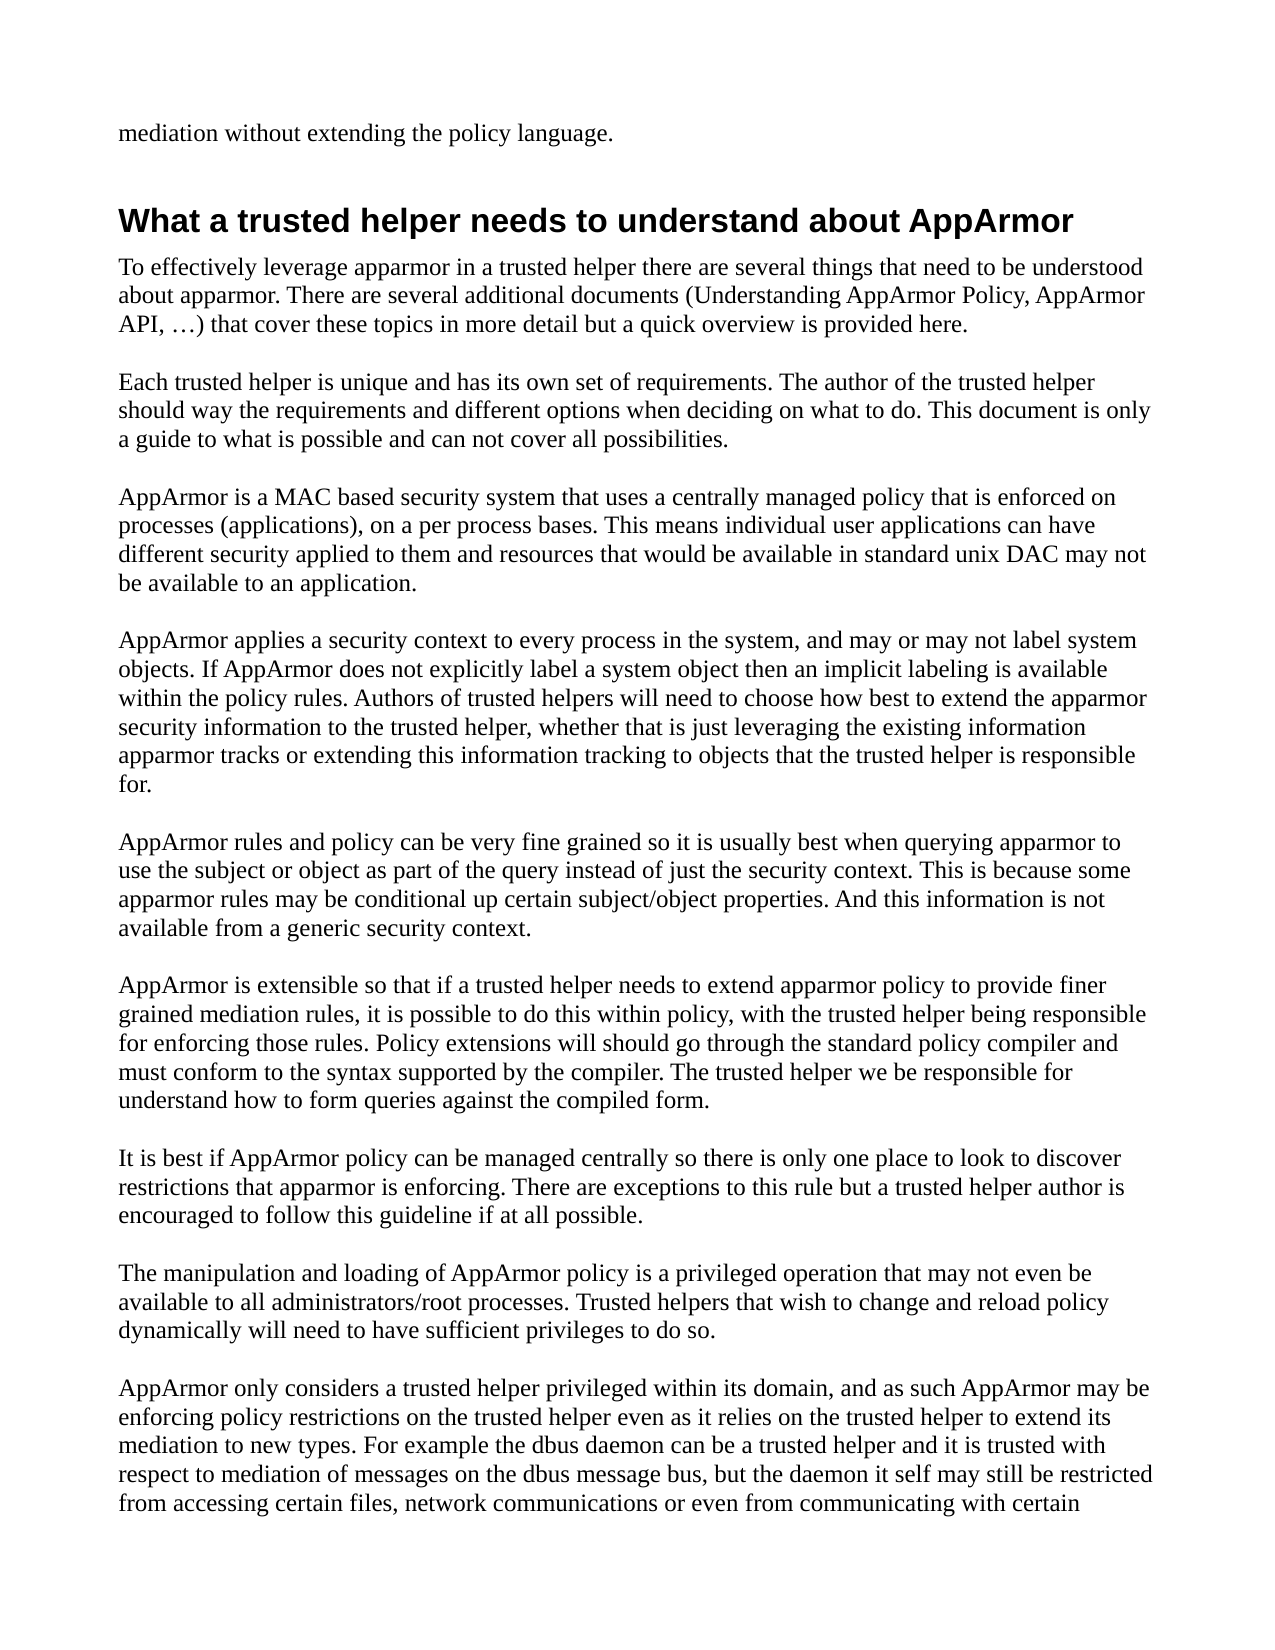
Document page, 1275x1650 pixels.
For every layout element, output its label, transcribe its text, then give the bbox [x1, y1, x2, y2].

text AppArmor is extensible so that if a trusted helper needs to extend apparmor policy to provide finer grained mediation rules, it is possible to do this within policy, with the trusted helper being responsible for enforcing those rules. Policy extensions will should go through the standard policy compiler and must conform to the syntax supported by the compiler. The trusted helper we be responsible for understand how to form queries against the compiled form. [118, 971, 1157, 1114]
text Each trusted helper is unique and has its own set of requirements. The author of the trusted helper should way the requirements and different options when deciding on what to do. This document is only a guide to what is possible and can not cover all possibilities. [118, 367, 1157, 453]
text AppArmor is a MAC based security system that uses a centrally managed policy that is enforced on processes (applications), on a per process bases. This means individual user applications can have different security applied to them and resources that would be available in standard unix DAC may not be available to an application. [118, 482, 1157, 597]
text To effectively leverage apparmor in a trusted helper there are several things that need to be understood about apparmor. There are several additional documents (Understanding AppArmor Policy, AppArmor API, …) that cover these topics in more detail but a quick overview is provided here. [118, 252, 1157, 338]
text AppArmor only considers a trusted helper privileged within its domain, and as such AppArmor may be enforcing policy restrictions on the trusted helper even as it relies on the trusted helper to extend its mediation to new types. For example the dbus daemon can be a trusted helper and it is trusted with respect to mediation of messages on the dbus message bus, but the daemon it self may still be restricted from accessing certain files, network communications or even from communicating with certain [118, 1373, 1157, 1517]
subtitle What a trusted helper needs to understand about AppArmor [118, 201, 1157, 239]
text mediation without extending the policy language. [118, 118, 1157, 147]
text The manipulation and loading of AppArmor policy is a privileged operation that may not even be available to all administrators/root processes. Trusted helpers that wish to change and reload policy dynamically will need to have sufficient privileges to do so. [118, 1258, 1157, 1344]
text It is best if AppArmor policy can be managed centrally so there is only one place to look to discover restrictions that apparmor is enforcing. There are exceptions to this rule but a trusted helper author is encouraged to follow this guideline if at all possible. [118, 1143, 1157, 1229]
text AppArmor applies a security context to every process in the system, and may or may not label system objects. If AppArmor does not explicitly label a system object then an implicit labeling is available within the policy rules. Authors of trusted helpers will need to choose how best to extend the apparmor security information to the trusted helper, whether that is just leveraging the existing information apparmor tracks or extending this information tracking to objects that the trusted helper is responsible for. [118, 626, 1157, 798]
text AppArmor rules and policy can be very fine grained so it is usually best when querying apparmor to use the subject or object as part of the query instead of just the security context. This is because some apparmor rules may be conditional up certain subject/object properties. And this information is not available from a generic security context. [118, 827, 1157, 942]
